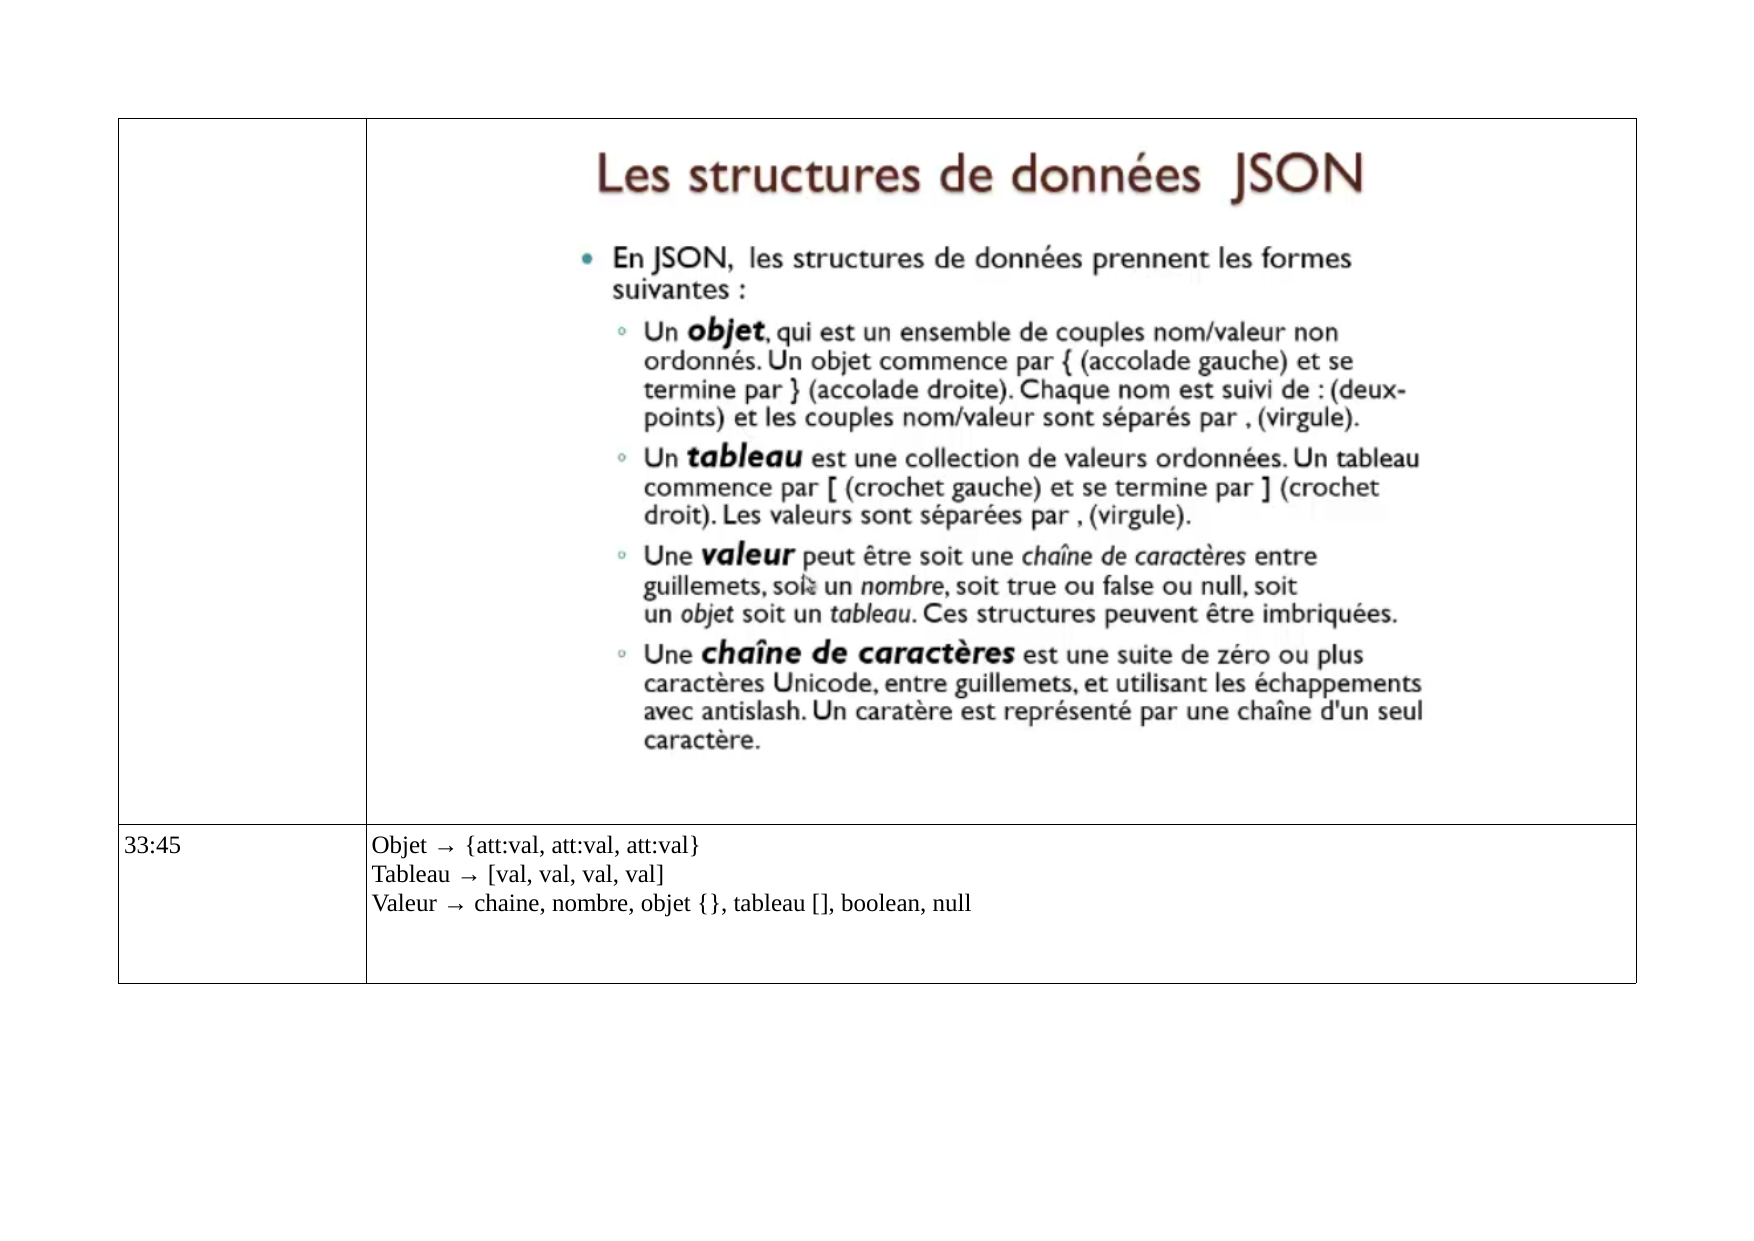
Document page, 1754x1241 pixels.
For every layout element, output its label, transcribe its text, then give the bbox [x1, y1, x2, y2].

picture [560, 123, 1442, 762]
table_cell [367, 119, 1636, 824]
table_cell 33:45 [119, 825, 366, 983]
table_cell Objet → {att:val, att:val, att:val} Tableau → [val, val, val, val] Valeur → chaine, nombre, objet {}, tableau [], boolean, null [367, 825, 1636, 983]
table_cell [119, 119, 366, 824]
